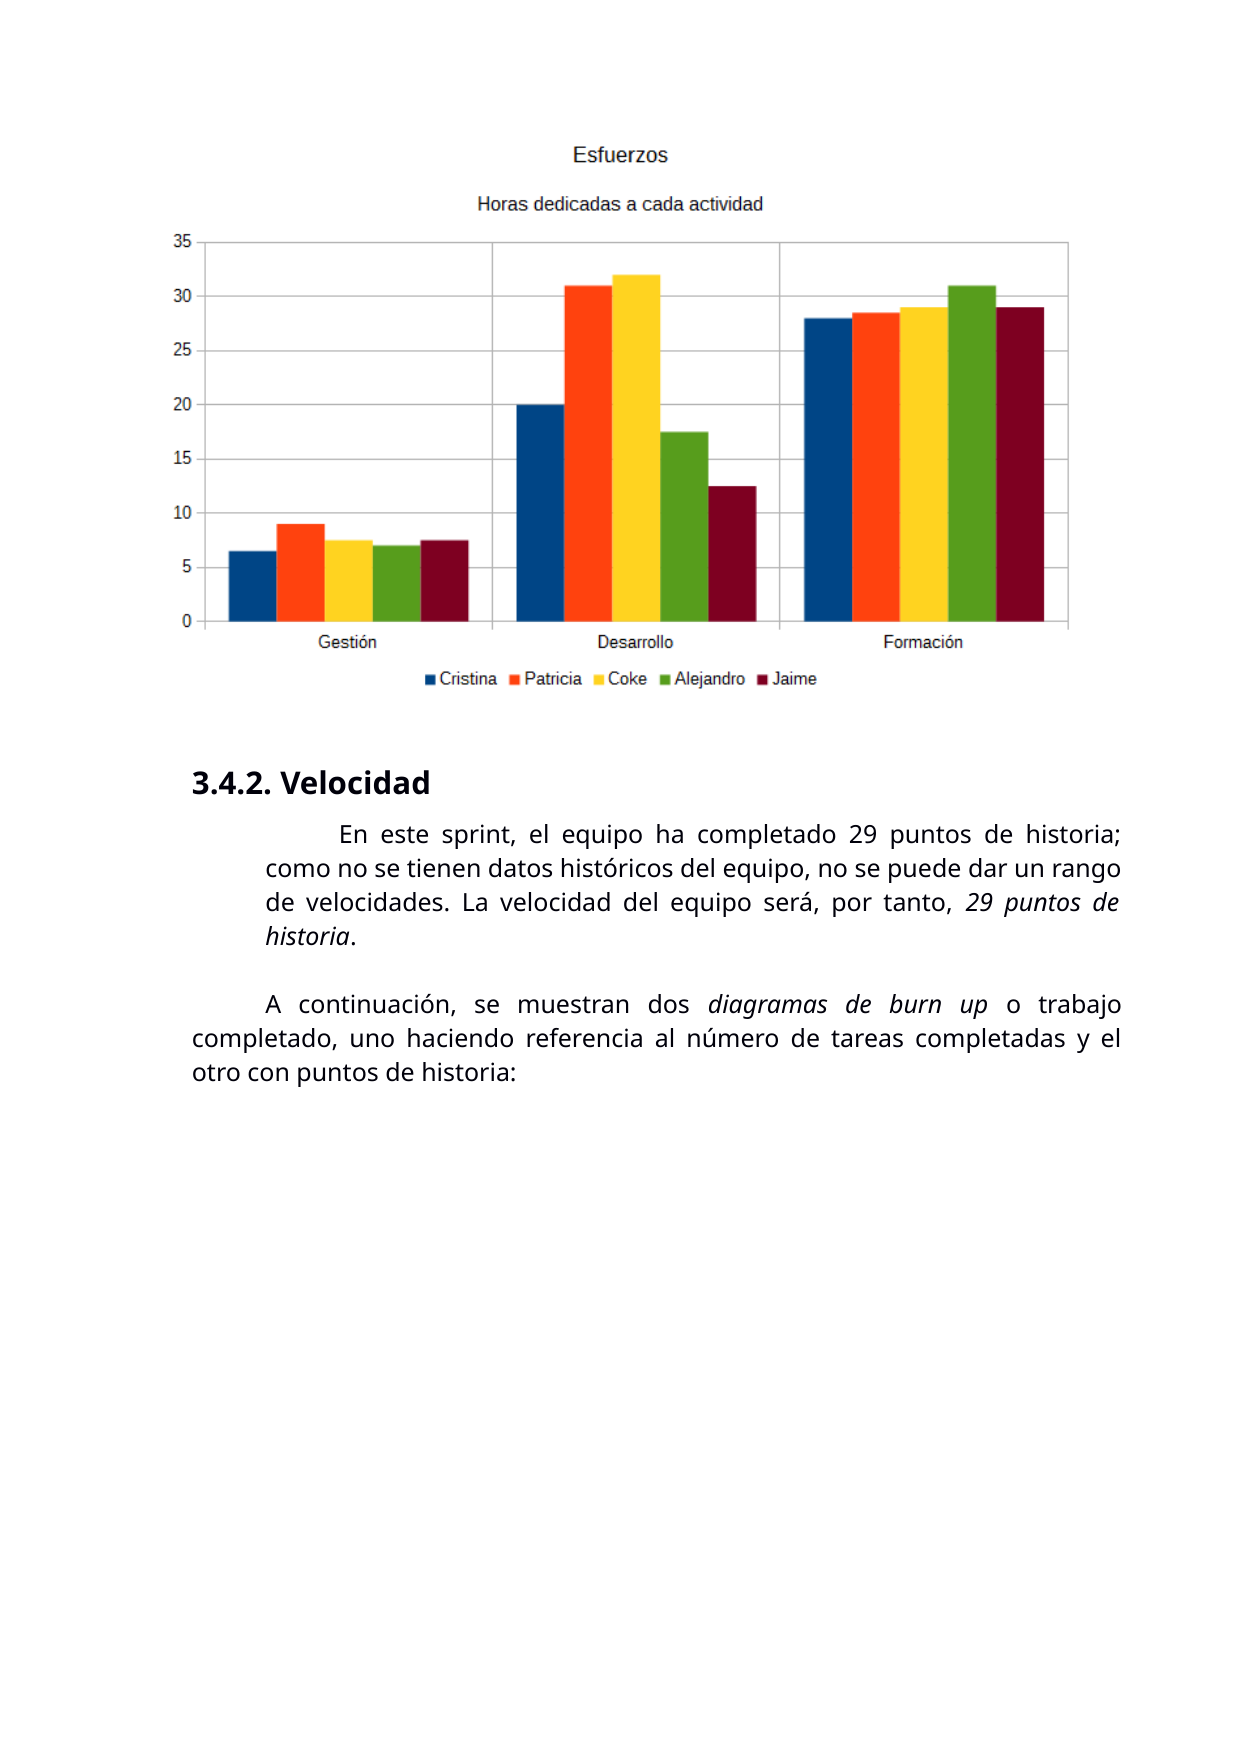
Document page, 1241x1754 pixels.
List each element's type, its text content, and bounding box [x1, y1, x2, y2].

subtitle 3.4.2. Velocidad [192, 761, 1122, 804]
picture [155, 118, 1085, 703]
text En este sprint, el equipo ha completado 29 puntos de historia; como no se tienen datos históricos del equipo, no se puede dar un rango de velocidades. La velocidad del equipo será, por tanto, 29 puntos de historia. [265, 816, 1122, 953]
text A continuación, se muestran dos diagramas de burn up o trabajo completado, uno haciendo referencia al número de tareas completadas y el otro con puntos de historia: [192, 987, 1122, 1089]
